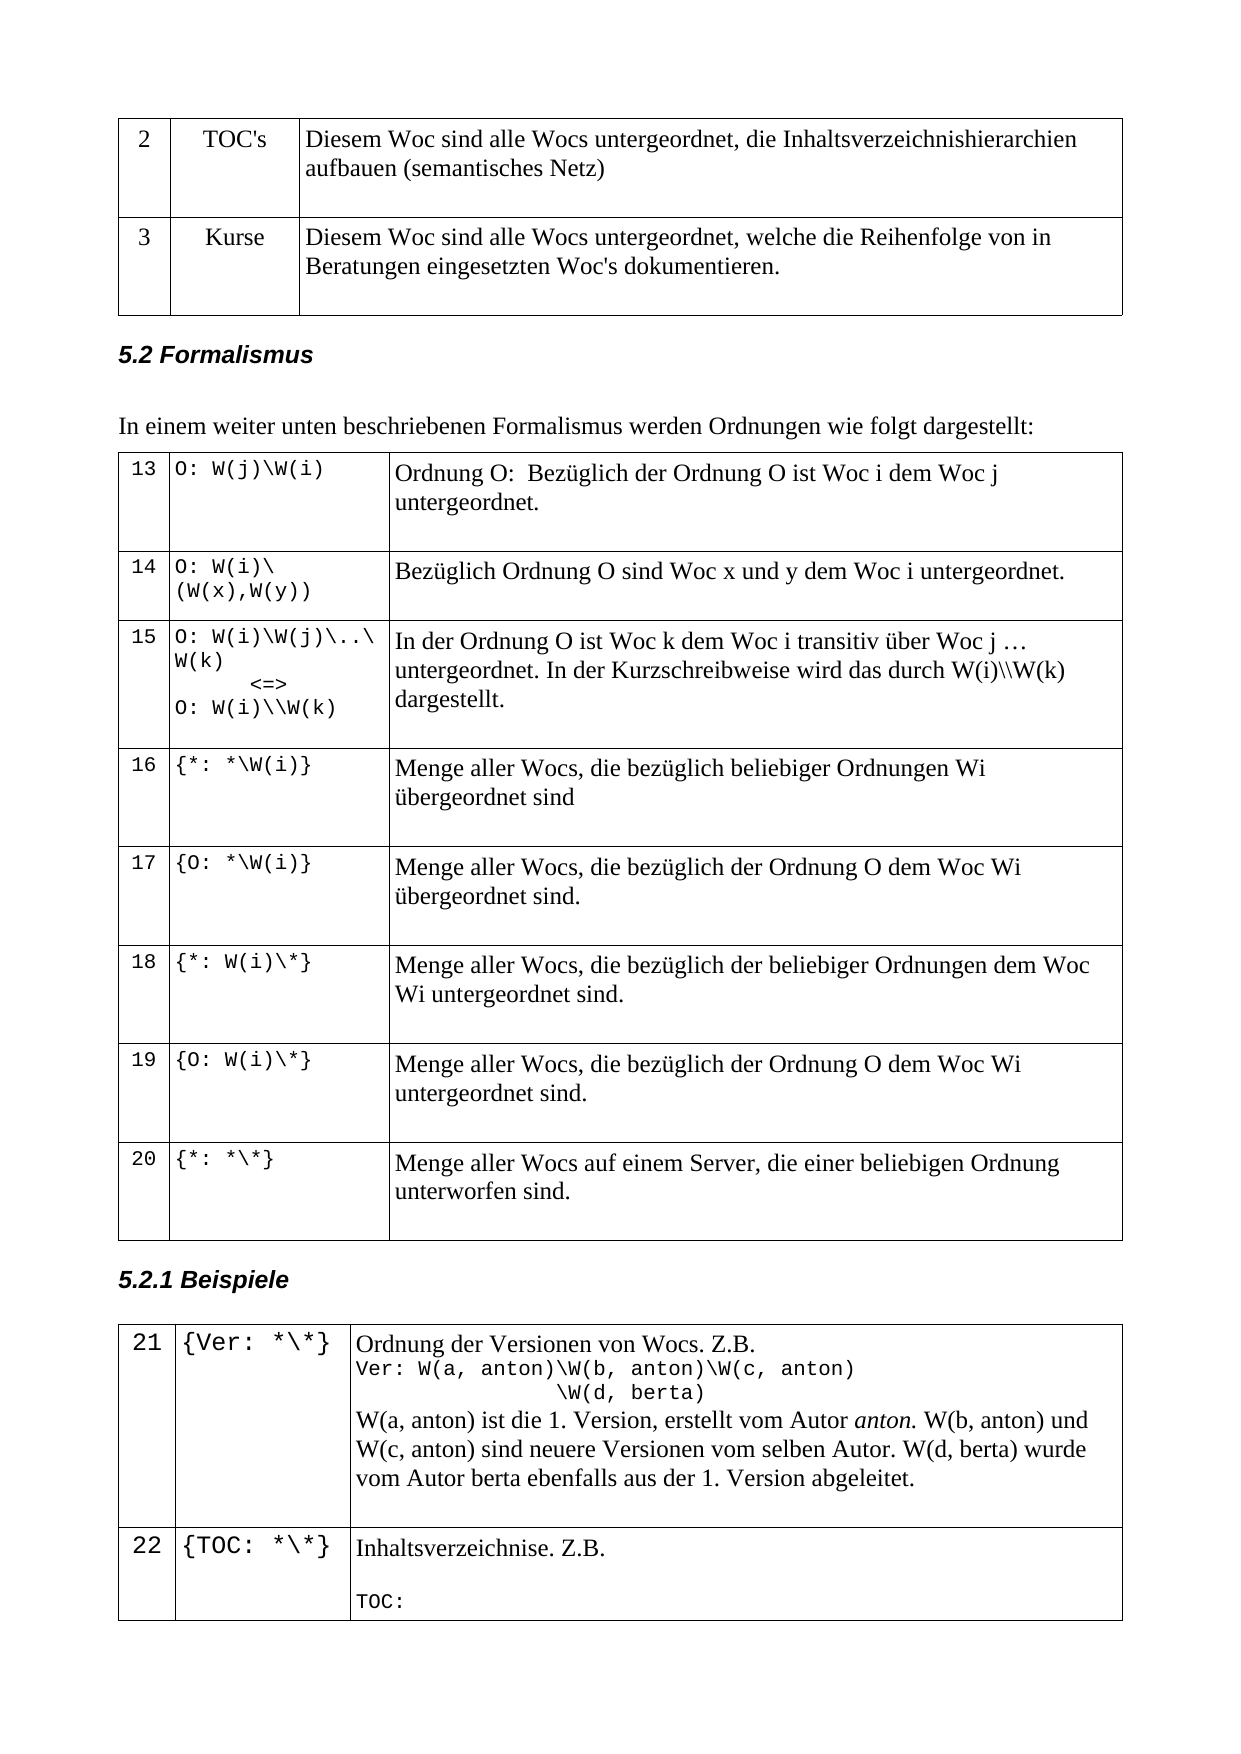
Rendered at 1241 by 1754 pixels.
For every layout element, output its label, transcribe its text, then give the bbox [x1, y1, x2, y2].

table_cell In der Ordnung O ist Woc k dem Woc i transitiv über Woc j … untergeordnet. In der Kurzschreibweise wird das durch W(i)\\W(k) dargestellt. [390, 621, 1122, 748]
table_cell 14 [119, 552, 169, 620]
subtitle 5.2 Formalismus [118, 340, 1122, 369]
table_cell 18 [119, 946, 169, 1043]
subtitle 5.2.1 Beispiele [118, 1266, 1122, 1294]
table_header 21 [119, 1325, 175, 1527]
table_cell Menge aller Wocs, die bezüglich der Ordnung O dem Woc Wi untergeordnet sind. [390, 1044, 1122, 1142]
table_cell Diesem Woc sind alle Wocs untergeordnet, die Inhaltsverzeichnishierarchien aufbauen (semantisches Netz) [300, 119, 1122, 217]
table_cell Diesem Woc sind alle Wocs untergeordnet, welche die Reihenfolge von in Beratungen eingesetzten Woc's dokumentieren. [300, 218, 1122, 315]
table_cell Inhaltsverzeichnise. Z.B. TOC: [351, 1528, 1122, 1620]
table_cell {TOC: *\*} [176, 1528, 350, 1620]
table_cell {O: W(i)\*} [170, 1044, 389, 1142]
table_cell {O: *\W(i)} [170, 847, 389, 945]
table_cell Menge aller Wocs auf einem Server, die einer beliebigen Ordnung unterworfen sind. [390, 1143, 1122, 1240]
table_header {Ver: *\*} [176, 1325, 350, 1527]
table_header Ordnung O: Bezüglich der Ordnung O ist Woc i dem Woc j untergeordnet. [390, 453, 1122, 551]
table_header 13 [119, 453, 169, 551]
table_header O: W(j)\W(i) [170, 453, 389, 551]
table_cell {*: *\W(i)} [170, 749, 389, 846]
table_cell Bezüglich Ordnung O sind Woc x und y dem Woc i untergeordnet. [390, 552, 1122, 620]
table_cell Kurse [171, 218, 299, 315]
table_cell Menge aller Wocs, die bezüglich der beliebiger Ordnungen dem Woc Wi untergeordnet sind. [390, 946, 1122, 1043]
table_cell 2 [119, 119, 170, 217]
table_cell 3 [119, 218, 170, 315]
table_cell {*: *\*} [170, 1143, 389, 1240]
table_header Ordnung der Versionen von Wocs. Z.B. Ver: W(a, anton)\W(b, anton)\W(c, anton) \W(d, berta) W(a, anton) ist die 1. Version, erstellt vom Autor anton. W(b, anton) und W(c, anton) sind neuere Versionen vom selben Autor. W(d, berta) wurde vom Autor berta ebenfalls aus der 1. Version abgeleitet. [351, 1325, 1122, 1527]
table_cell 15 [119, 621, 169, 748]
table_cell O: W(i)\W(j)\..\W(k) <=> O: W(i)\\W(k) [170, 621, 389, 748]
table_cell 19 [119, 1044, 169, 1142]
table_cell {*: W(i)\*} [170, 946, 389, 1043]
table_cell O: W(i)\(W(x),W(y)) [170, 552, 389, 620]
table_cell Menge aller Wocs, die bezüglich beliebiger Ordnungen Wi übergeordnet sind [390, 749, 1122, 846]
table_cell 20 [119, 1143, 169, 1240]
table_cell 16 [119, 749, 169, 846]
table_cell Menge aller Wocs, die bezüglich der Ordnung O dem Woc Wi übergeordnet sind. [390, 847, 1122, 945]
table_cell 17 [119, 847, 169, 945]
text In einem weiter unten beschriebenen Formalismus werden Ordnungen wie folgt dargestellt: [118, 411, 1122, 439]
table_cell TOC's [171, 119, 299, 217]
table_cell 22 [119, 1528, 175, 1620]
